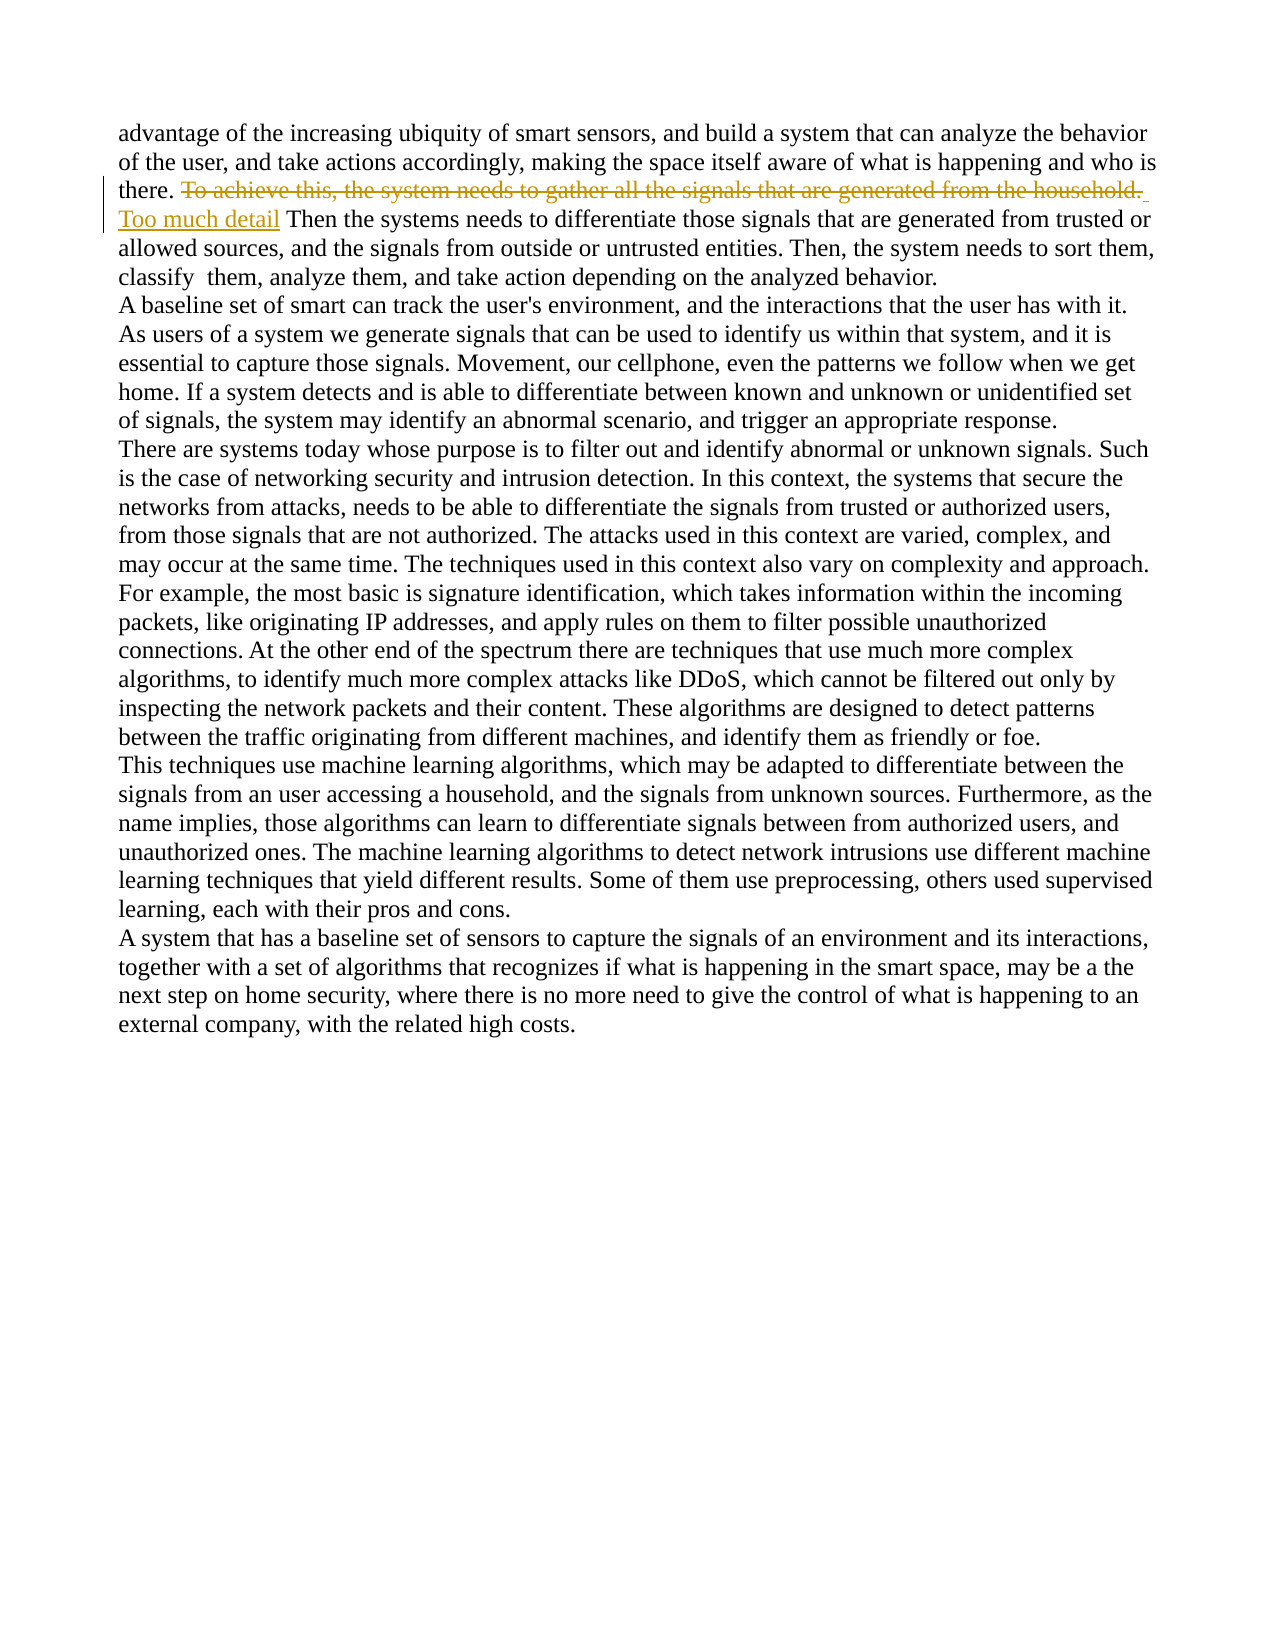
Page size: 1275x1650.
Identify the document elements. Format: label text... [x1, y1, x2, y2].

text One way to tackle some of the existing problems of current security systems, is to take advantage of the increasing ubiquity of smart sensors, and build a system that can analyze the behavior of the user, and take actions accordingly, making the space itself aware of what is happening and who is there. Too much detail Then the systems needs to differentiate those signals that are generated from trusted or allowed sources, and the signals from outside or untrusted entities. Then, the system needs to sort them, classify them, analyze them, and take action depending on the analyzed behavior. [118, 118, 1157, 291]
text This techniques use machine learning algorithms, which may be adapted to differentiate between the signals from an user accessing a household, and the signals from unknown sources. Furthermore, as the name implies, those algorithms can learn to differentiate signals between from authorized users, and unauthorized ones. The machine learning algorithms to detect network intrusions use different machine learning techniques that yield different results. Some of them use preprocessing, others used supervised learning, each with their pros and cons. [118, 751, 1157, 923]
text There are systems today whose purpose is to filter out and identify abnormal or unknown signals. Such is the case of networking security and intrusion detection. In this context, the systems that secure the networks from attacks, needs to be able to differentiate the signals from trusted or authorized users, from those signals that are not authorized. The attacks used in this context are varied, complex, and may occur at the same time. The techniques used in this context also vary on complexity and approach. For example, the most basic is signature identification, which takes information within the incoming packets, like originating IP addresses, and apply rules on them to filter possible unauthorized connections. At the other end of the spectrum there are techniques that use much more complex algorithms, to identify much more complex attacks like DDoS, which cannot be filtered out only by inspecting the network packets and their content. These algorithms are designed to detect patterns between the traffic originating from different machines, and identify them as friendly or foe. [118, 434, 1157, 751]
text A system that has a baseline set of sensors to capture the signals of an environment and its interactions, together with a set of algorithms that recognizes if what is happening in the smart space, may be a the next step on home security, where there is no more need to give the control of what is happening to an external company, with the related high costs. [118, 923, 1157, 1038]
text A baseline set of smart can track the user's environment, and the interactions that the user has with it. As users of a system we generate signals that can be used to identify us within that system, and it is essential to capture those signals. Movement, our cellphone, even the patterns we follow when we get home. If a system detects and is able to differentiate between known and unknown or unidentified set of signals, the system may identify an abnormal scenario, and trigger an appropriate response. [118, 291, 1157, 434]
